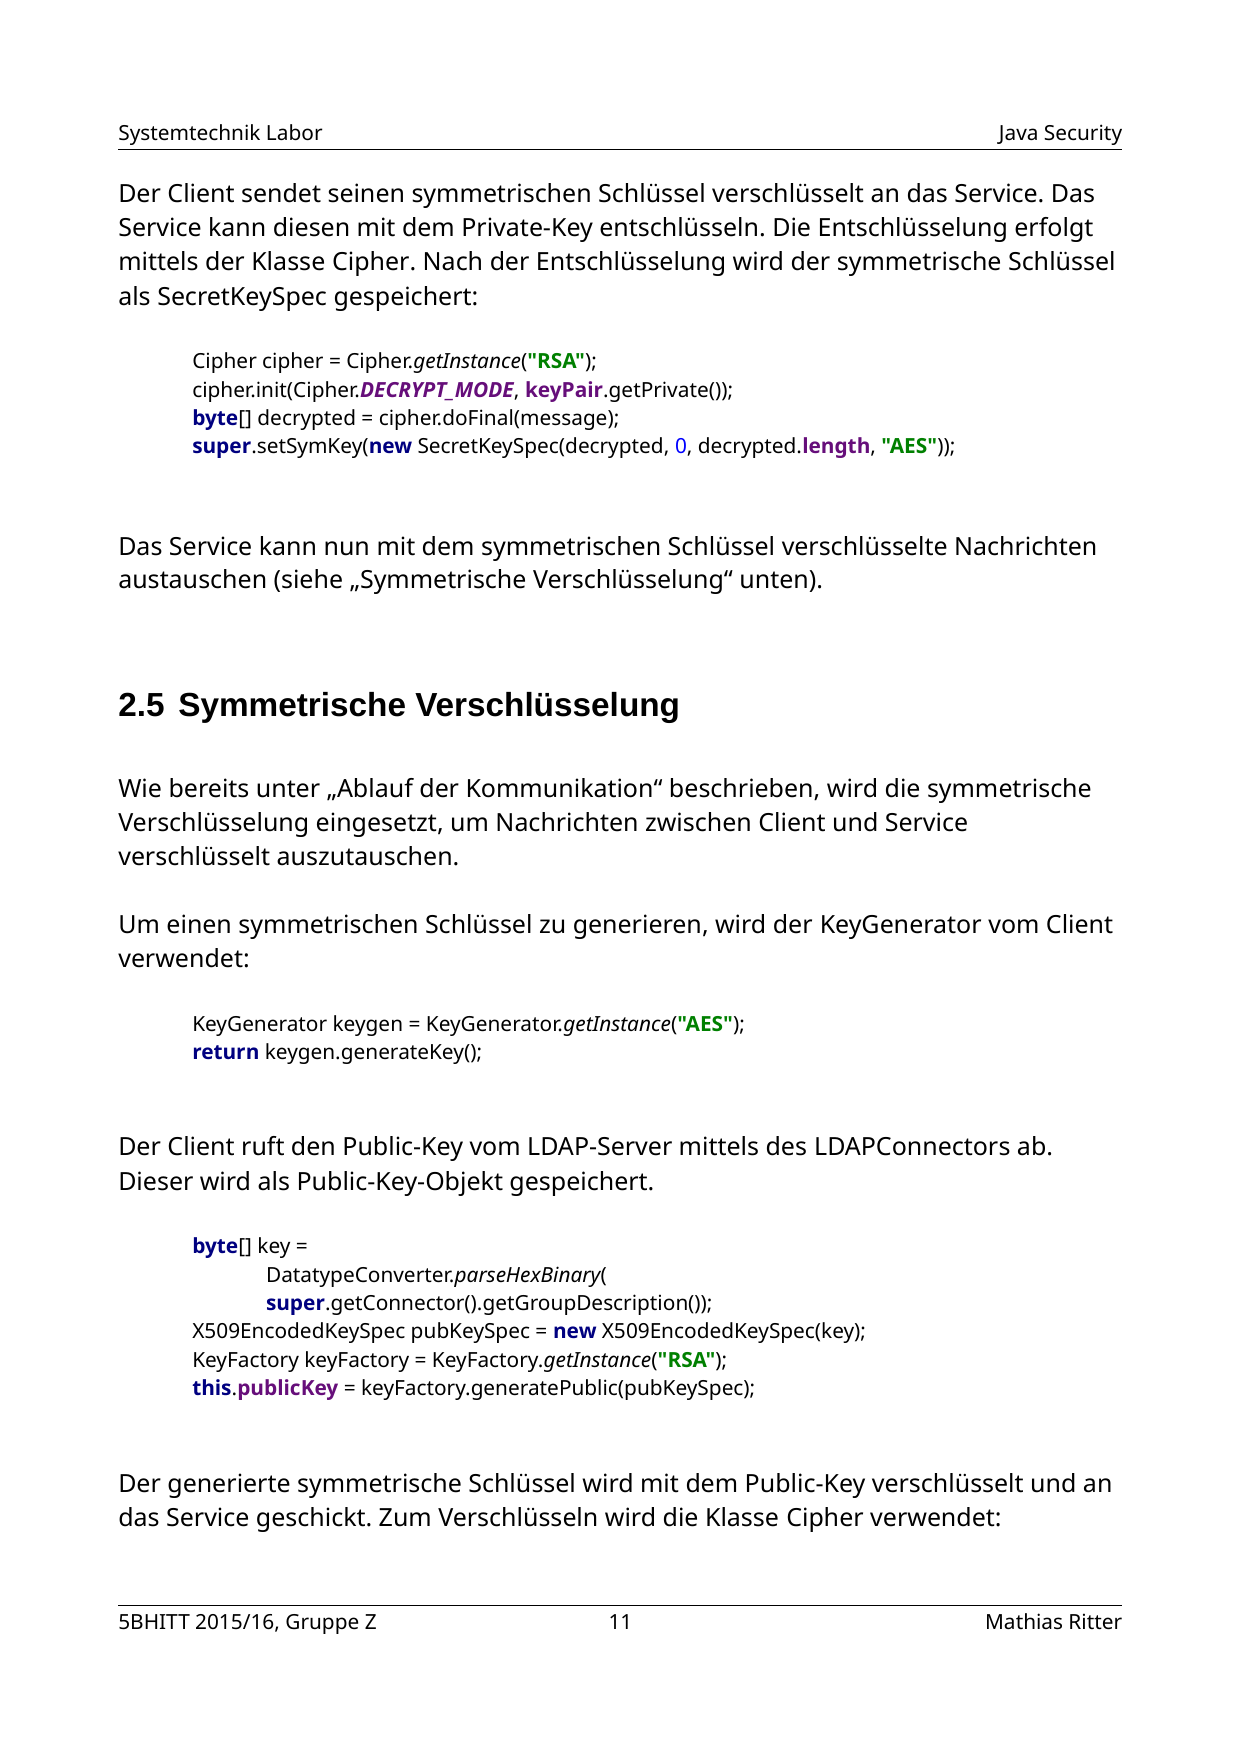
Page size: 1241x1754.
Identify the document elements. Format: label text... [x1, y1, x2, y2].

text Das Service kann nun mit dem symmetrischen Schlüssel verschlüsselte Nachrichten austauschen (siehe „Symmetrische Verschlüsselung“ unten). [118, 528, 1122, 596]
text return keygen.generateKey(); [118, 1037, 1122, 1066]
text X509EncodedKeySpec pubKeySpec = new X509EncodedKeySpec(key); [118, 1317, 1122, 1345]
text Der Client sendet seinen symmetrischen Schlüssel verschlüsselt an das Service. Das Service kann diesen mit dem Private-Key entschlüsseln. Die Entschlüsselung erfolgt mittels der Klasse Cipher. Nach der Entschlüsselung wird der symmetrische Schlüssel als SecretKeySpec gespeichert: [118, 176, 1122, 312]
text byte[] key = [118, 1231, 1122, 1260]
text DatatypeConverter.parseHexBinary( [118, 1260, 1122, 1288]
text super.getConnector().getGroupDescription()); [118, 1288, 1122, 1317]
text Um einen symmetrischen Schlüssel zu generieren, wird der KeyGenerator vom Client verwendet: [118, 906, 1122, 974]
text byte[] decrypted = cipher.doFinal(message); [118, 403, 1122, 432]
text cipher.init(Cipher.DECRYPT_MODE, keyPair.getPrivate()); [118, 375, 1122, 403]
text Der generierte symmetrische Schlüssel wird mit dem Public-Key verschlüsselt und an das Service geschickt. Zum Verschlüsseln wird die Klasse Cipher verwendet: [118, 1465, 1122, 1533]
text KeyFactory keyFactory = KeyFactory.getInstance("RSA"); [118, 1345, 1122, 1373]
text Der Client ruft den Public-Key vom LDAP-Server mittels des LDAPConnectors ab. Dieser wird als Public-Key-Objekt gespeichert. [118, 1129, 1122, 1197]
text this.publicKey = keyFactory.generatePublic(pubKeySpec); [118, 1373, 1122, 1402]
text Cipher cipher = Cipher.getInstance("RSA"); [118, 346, 1122, 375]
text Wie bereits unter „Ablauf der Kommunikation“ beschrieben, wird die symmetrische Verschlüsselung eingesetzt, um Nachrichten zwischen Client und Service verschlüsselt auszutauschen. [118, 770, 1122, 872]
text super.setSymKey(new SecretKeySpec(decrypted, 0, decrypted.length, "AES")); [118, 432, 1122, 460]
subtitle Symmetrische Verschlüsselung [118, 685, 1122, 724]
text KeyGenerator keygen = KeyGenerator.getInstance("AES"); [118, 1009, 1122, 1037]
